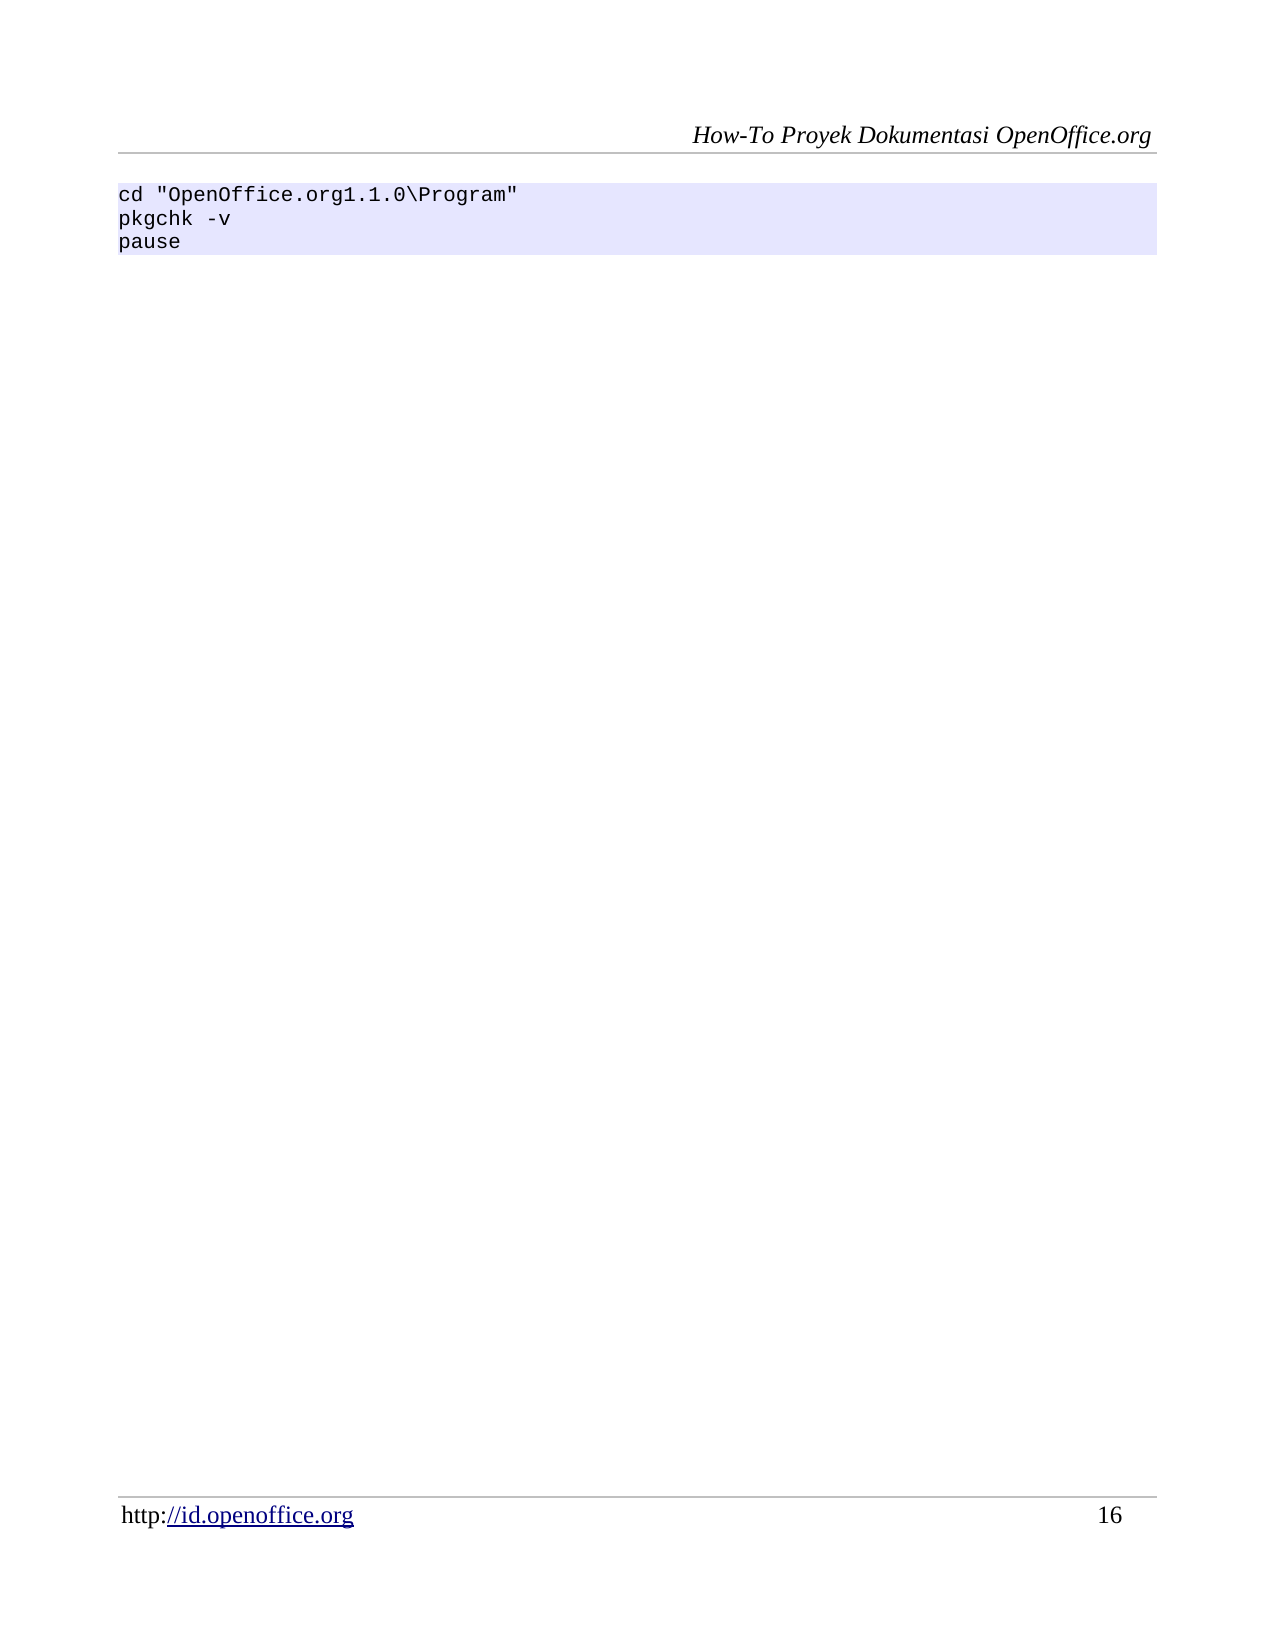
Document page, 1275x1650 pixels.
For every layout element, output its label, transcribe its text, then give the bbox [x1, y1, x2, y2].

text pkgchk -v [118, 207, 1157, 231]
text pause [118, 231, 1157, 255]
text cd "OpenOffice.org1.1.0\Program" [118, 183, 1157, 207]
